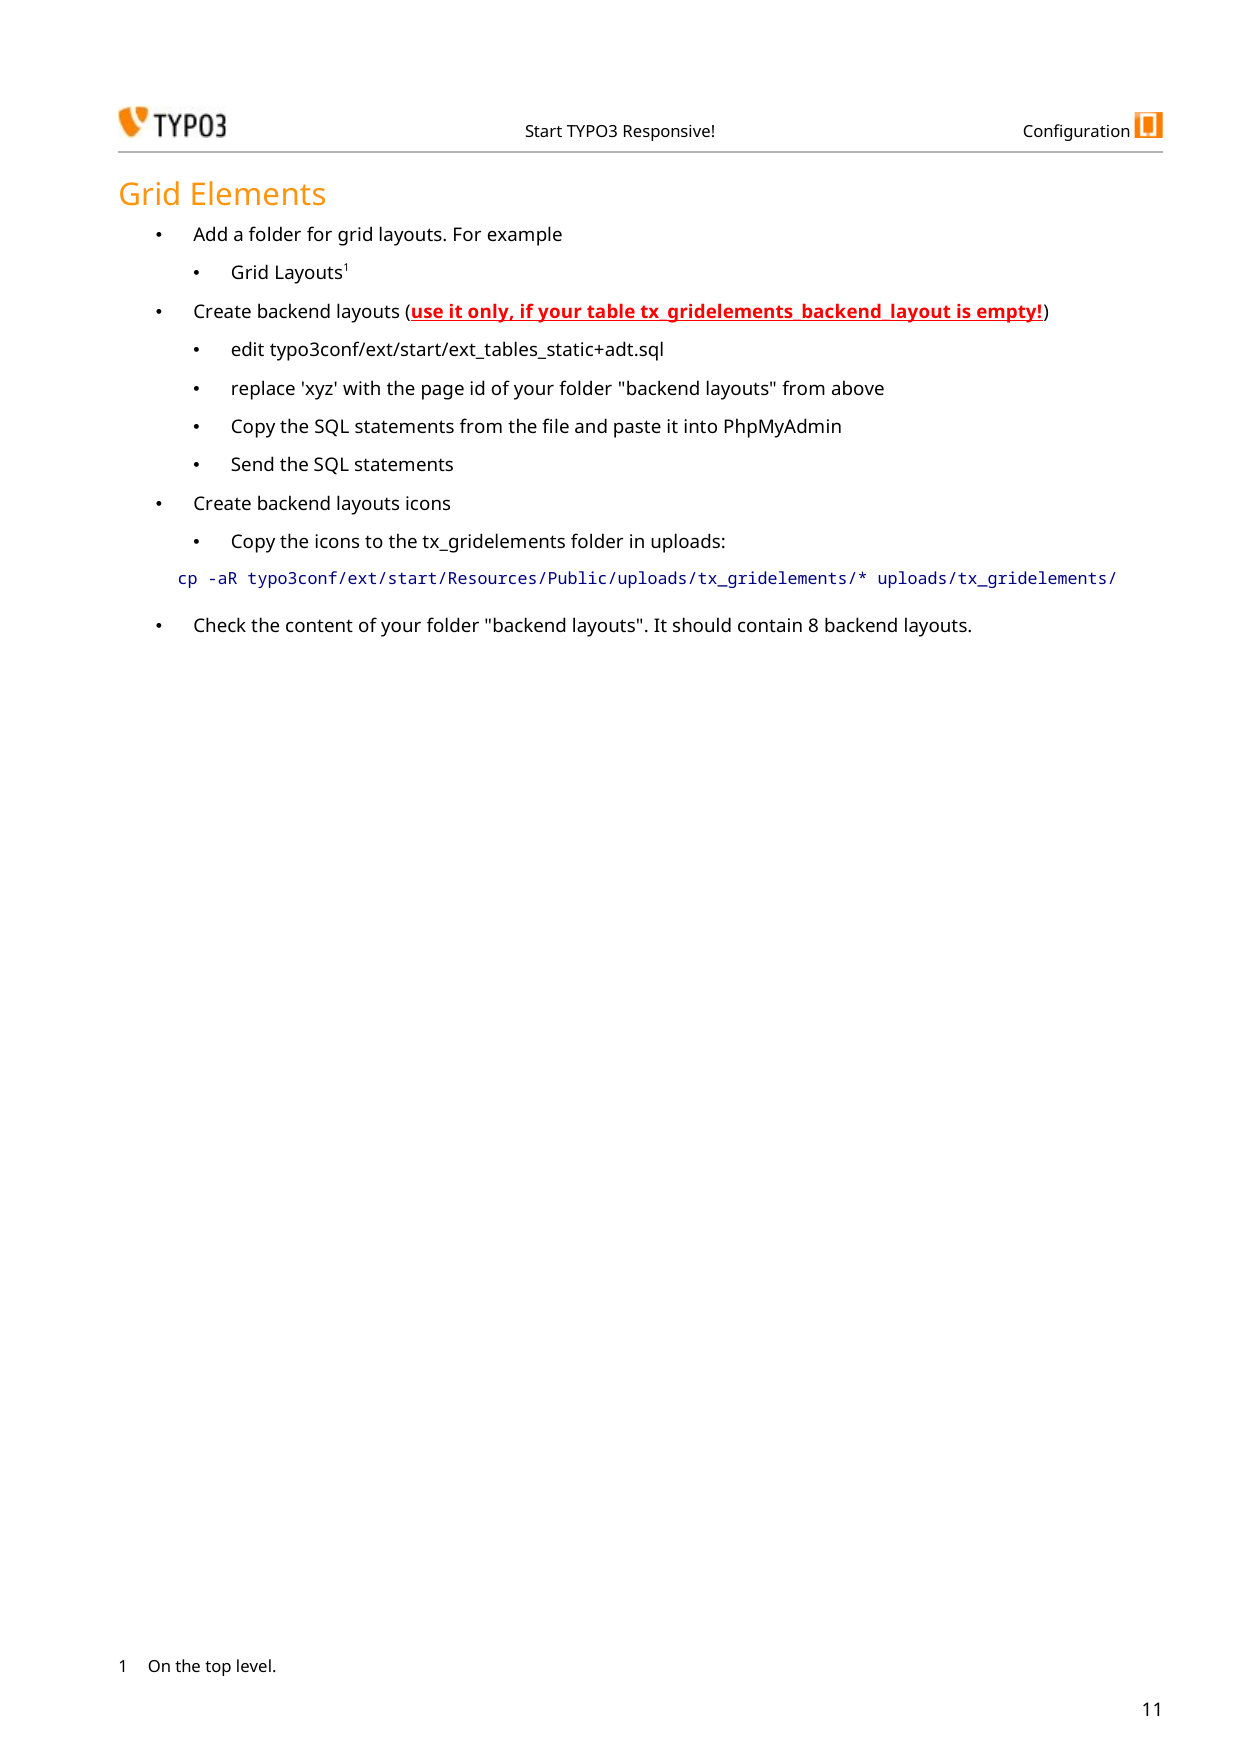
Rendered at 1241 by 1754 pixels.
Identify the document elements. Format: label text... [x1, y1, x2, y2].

picture [1134, 112, 1163, 138]
list Create backend layouts (use it only, if your table tx_gridelements_backend_layout is empty!) [156, 297, 1163, 323]
list edit typo3conf/ext/start/ext_tables_static+adt.sql [193, 336, 1163, 362]
picture [118, 106, 227, 138]
list On the top level. [118, 1655, 1163, 1678]
list Copy the SQL statements from the file and paste it into PhpMyAdmin [193, 413, 1163, 439]
list Copy the icons to the tx_gridelements folder in uploads: [193, 528, 1163, 554]
list Send the SQL statements [193, 451, 1163, 477]
text cp -aR typo3conf/ext/start/Resources/Public/uploads/tx_gridelements/* uploads/tx_gridelements/ [177, 567, 1163, 589]
list Grid Layouts [193, 259, 1163, 285]
list Check the content of your folder "backend layouts". It should contain 8 backend layouts. [156, 612, 1163, 638]
list Add a folder for grid layouts. For example [156, 221, 1163, 247]
list Create backend layouts icons [156, 490, 1163, 516]
list replace 'xyz' with the page id of your folder "backend layouts" from above [193, 374, 1163, 400]
subtitle Grid Elements [118, 172, 1163, 215]
